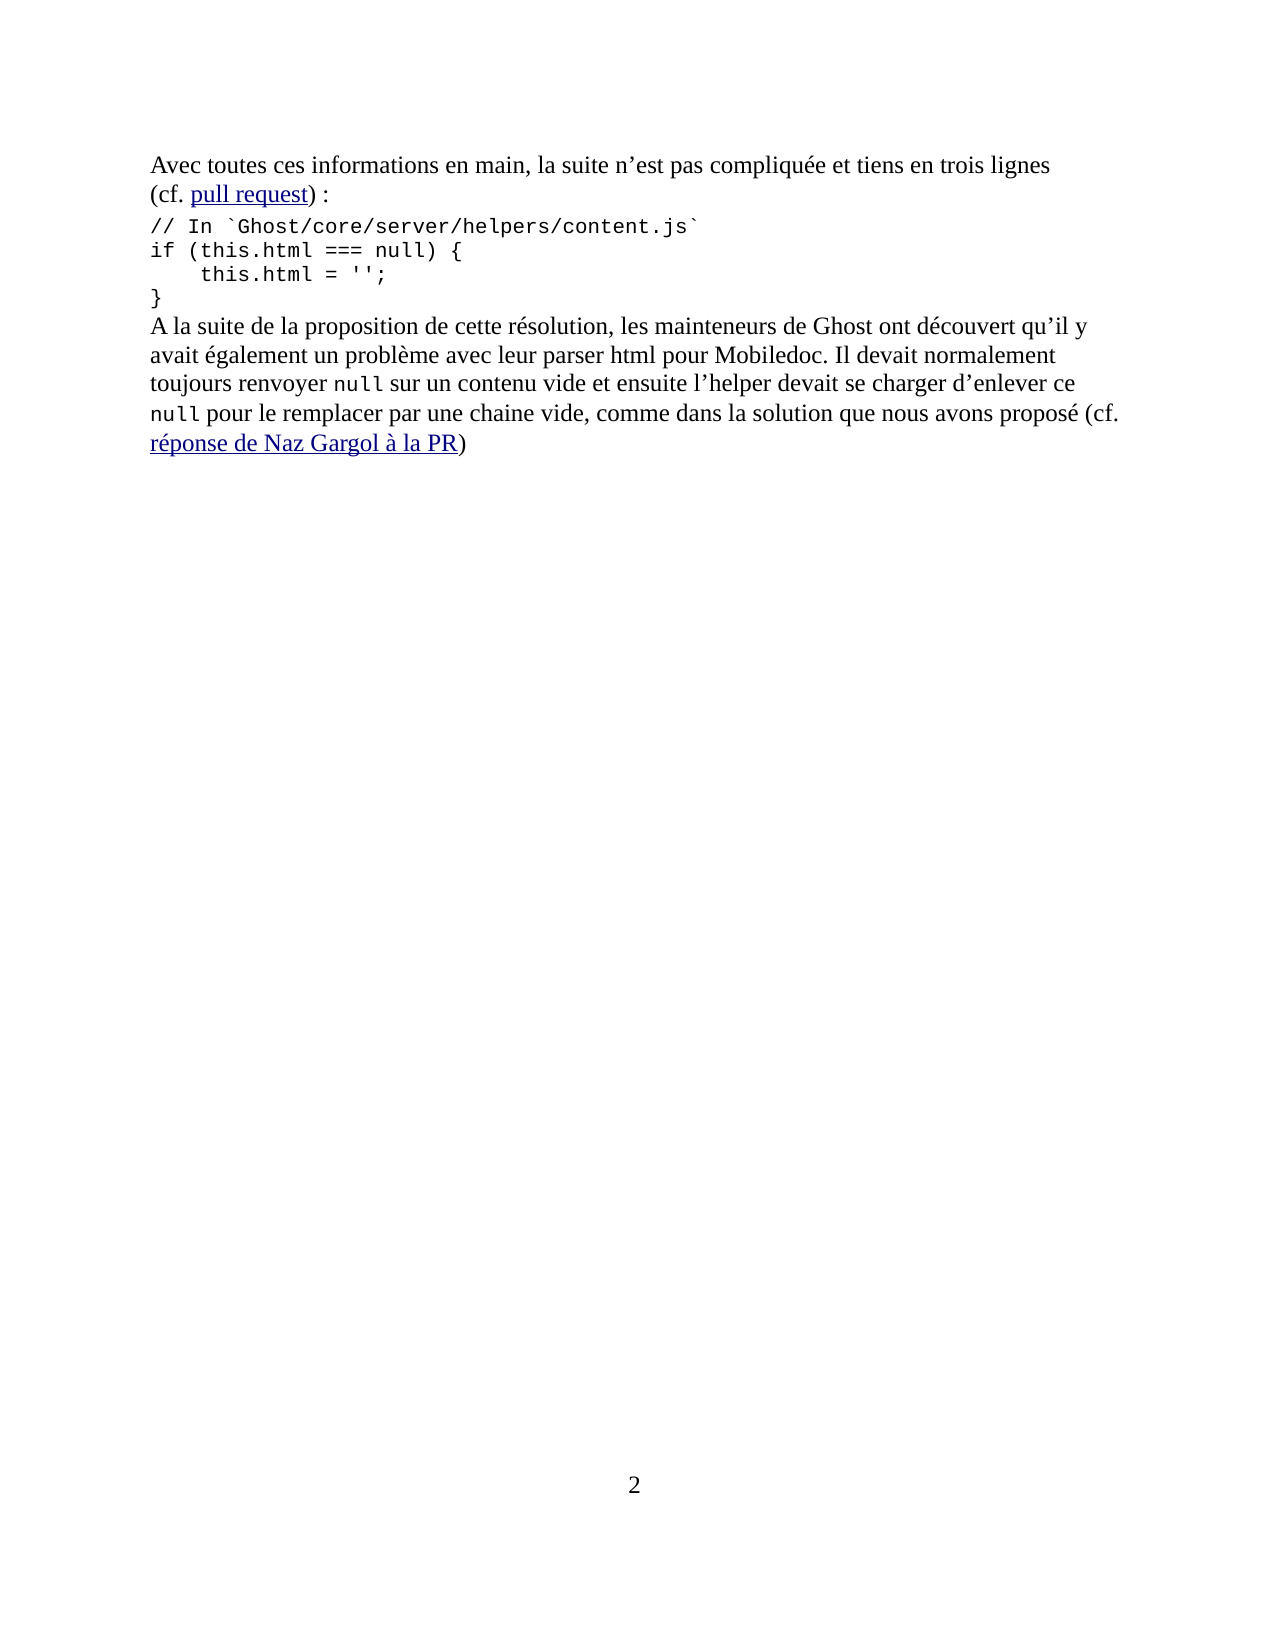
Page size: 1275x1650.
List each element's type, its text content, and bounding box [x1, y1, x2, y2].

text } [150, 287, 1125, 311]
text A la suite de la proposition de cette résolution, les mainteneurs de Ghost ont découvert qu’il y avait également un problème avec leur parser html pour Mobiledoc. Il devait normalement toujours renvoyer null sur un contenu vide et ensuite l’helper devait se charger d’enlever ce null pour le remplacer par une chaine vide, comme dans la solution que nous avons proposé (cf. réponse de Naz Gargol à la PR) [150, 311, 1125, 456]
text // In `Ghost/core/server/helpers/content.js` [150, 216, 1125, 240]
text this.html = ''; [150, 264, 1125, 287]
text if (this.html === null) { [150, 240, 1125, 264]
text Avec toutes ces informations en main, la suite n’est pas compliquée et tiens en trois lignes (cf. pull request) : [150, 150, 1125, 207]
